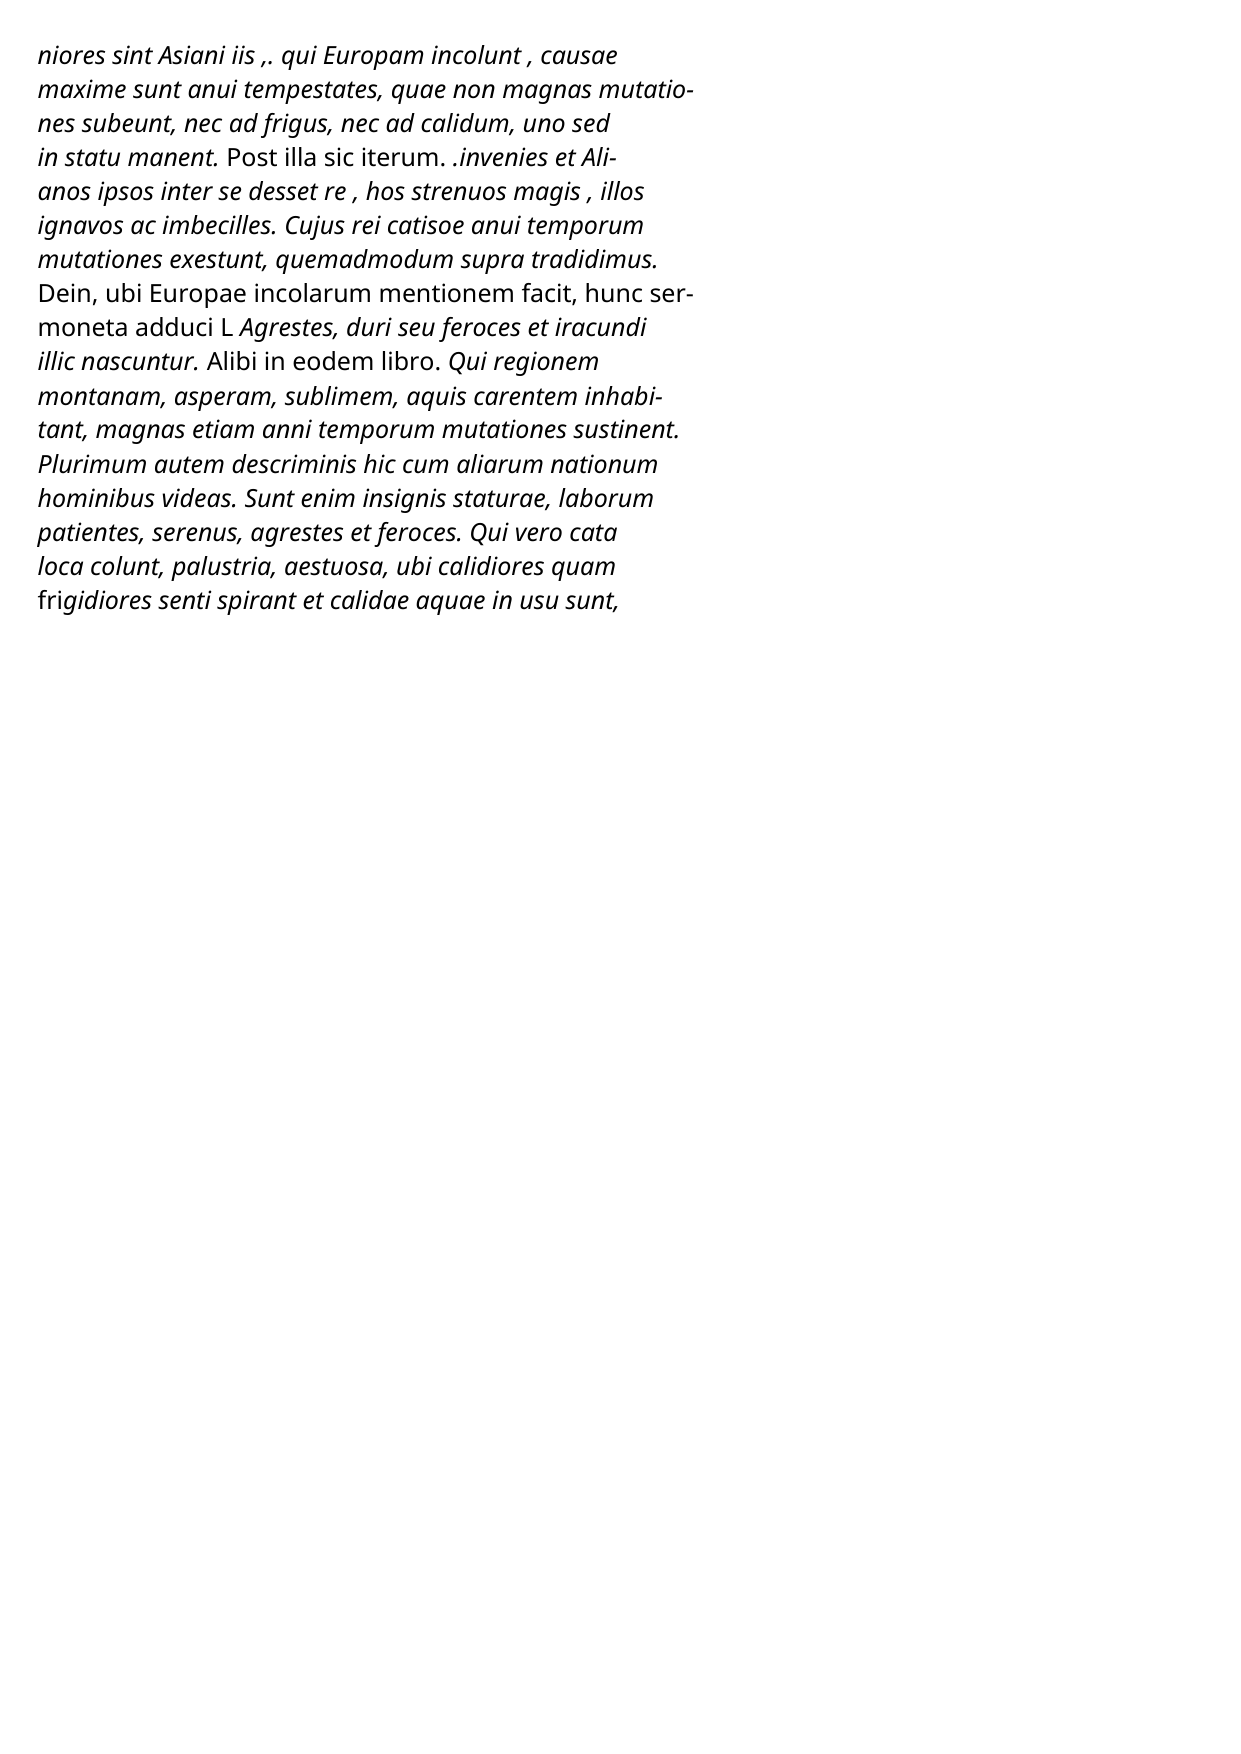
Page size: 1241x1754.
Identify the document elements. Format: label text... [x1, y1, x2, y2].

text niores sint Asiani iis ,. qui Europam incolunt , causae maxime sunt anui tempestates, quae non magnas mutatio- nes subeunt, nec ad frigus, nec ad calidum, uno sed in statu manent. Post illa sic iterum. .invenies et Ali- anos ipsos inter se desset re , hos strenuos magis , illos ignavos ac imbecilles. Cujus rei catisoe anui temporum mutationes exestunt, quemadmodum supra tradidimus. Dein, ubi Europae incolarum mentionem facit, hunc ser- moneta adduci L Agrestes, duri seu feroces et iracundi illic nascuntur. Alibi in eodem libro. Qui regionem montanam, asperam, sublimem, aquis carentem inhabi- tant, magnas etiam anni temporum mutationes sustinent. Plurimum autem descriminis hic cum aliarum nationum hominibus videas. Sunt enim insignis staturae, laborum patientes, serenus, agrestes et feroces. Qui vero cata loca colunt, palustria, aestuosa, ubi calidiores quam frigidiores senti spirant et calidae aquae in usu sunt, [37, 37, 1203, 617]
